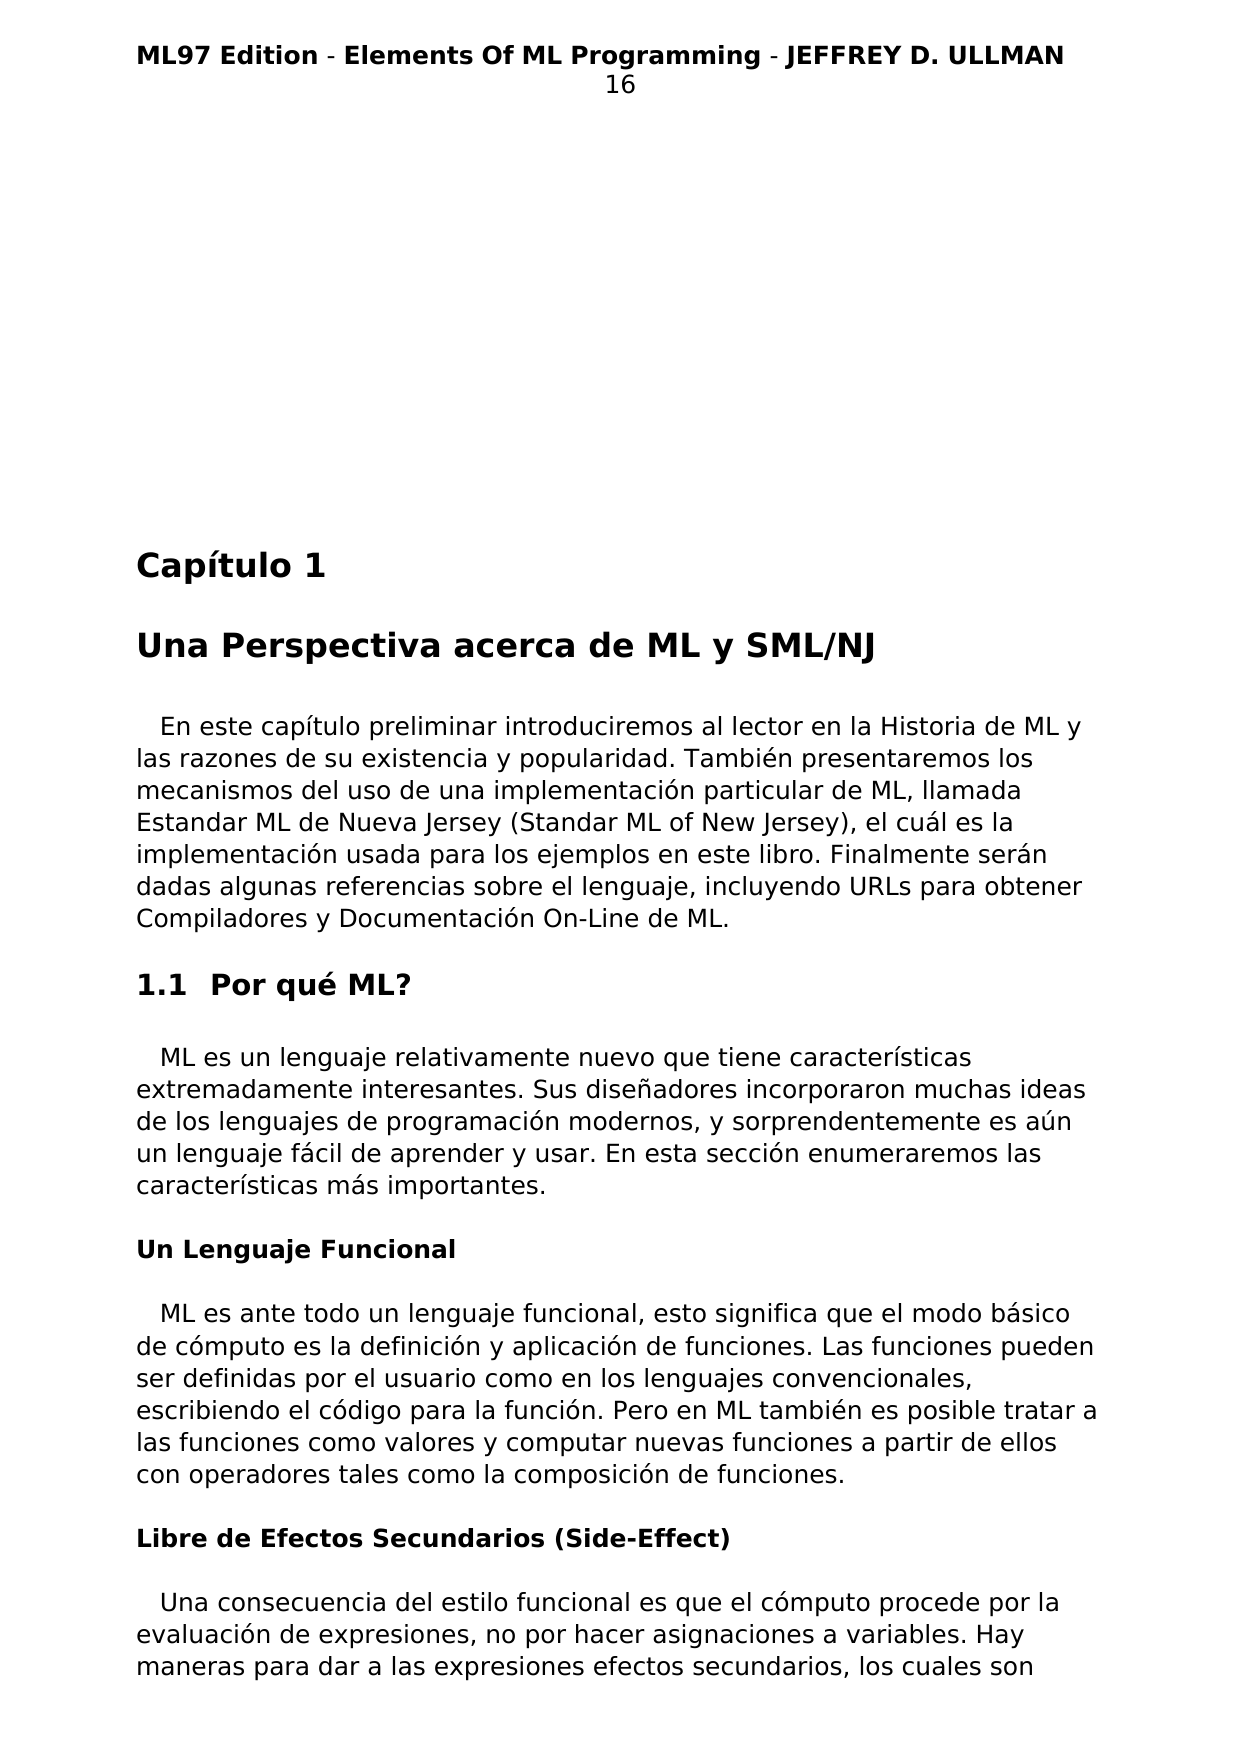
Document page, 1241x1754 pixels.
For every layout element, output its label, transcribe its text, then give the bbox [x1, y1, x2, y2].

text Capítulo 1 [136, 546, 1104, 585]
text Libre de Efectos Secundarios (Side-Effect) [136, 1524, 1104, 1553]
text 1.1 Por qué ML? [136, 968, 1104, 1002]
text ML es ante todo un lenguaje funcional, esto significa que el modo básico de cómputo es la definición y aplicación de funciones. Las funciones pueden ser definidas por el usuario como en los lenguajes convencionales, escribiendo el código para la función. Pero en ML también es posible tratar a las funciones como valores y computar nuevas funciones a partir de ellos con operadores tales como la composición de funciones. [136, 1299, 1104, 1489]
text Un Lenguaje Funcional [136, 1235, 1104, 1264]
text En este capítulo preliminar introduciremos al lector en la Historia de ML y las razones de su existencia y popularidad. También presentaremos los mecanismos del uso de una implementación particular de ML, llamada Estandar ML de Nueva Jersey (Standar ML of New Jersey), el cuál es la implementación usada para los ejemplos en este libro. Finalmente serán dadas algunas referencias sobre el lenguaje, incluyendo URLs para obtener Compiladores y Documentación On-Line de ML. [136, 712, 1104, 933]
text Una consecuencia del estilo funcional es que el cómputo procede por la evaluación de expresiones, no por hacer asignaciones a variables. Hay maneras para dar a las expresiones efectos secundarios, los cuales son [136, 1588, 1104, 1682]
text Una Perspectiva acerca de ML y SML/NJ [136, 626, 1104, 665]
text ML es un lenguaje relativamente nuevo que tiene características extremadamente interesantes. Sus diseñadores incorporaron muchas ideas de los lenguajes de programación modernos, y sorprendentemente es aún un lenguaje fácil de aprender y usar. En esta sección enumeraremos las características más importantes. [136, 1043, 1104, 1200]
